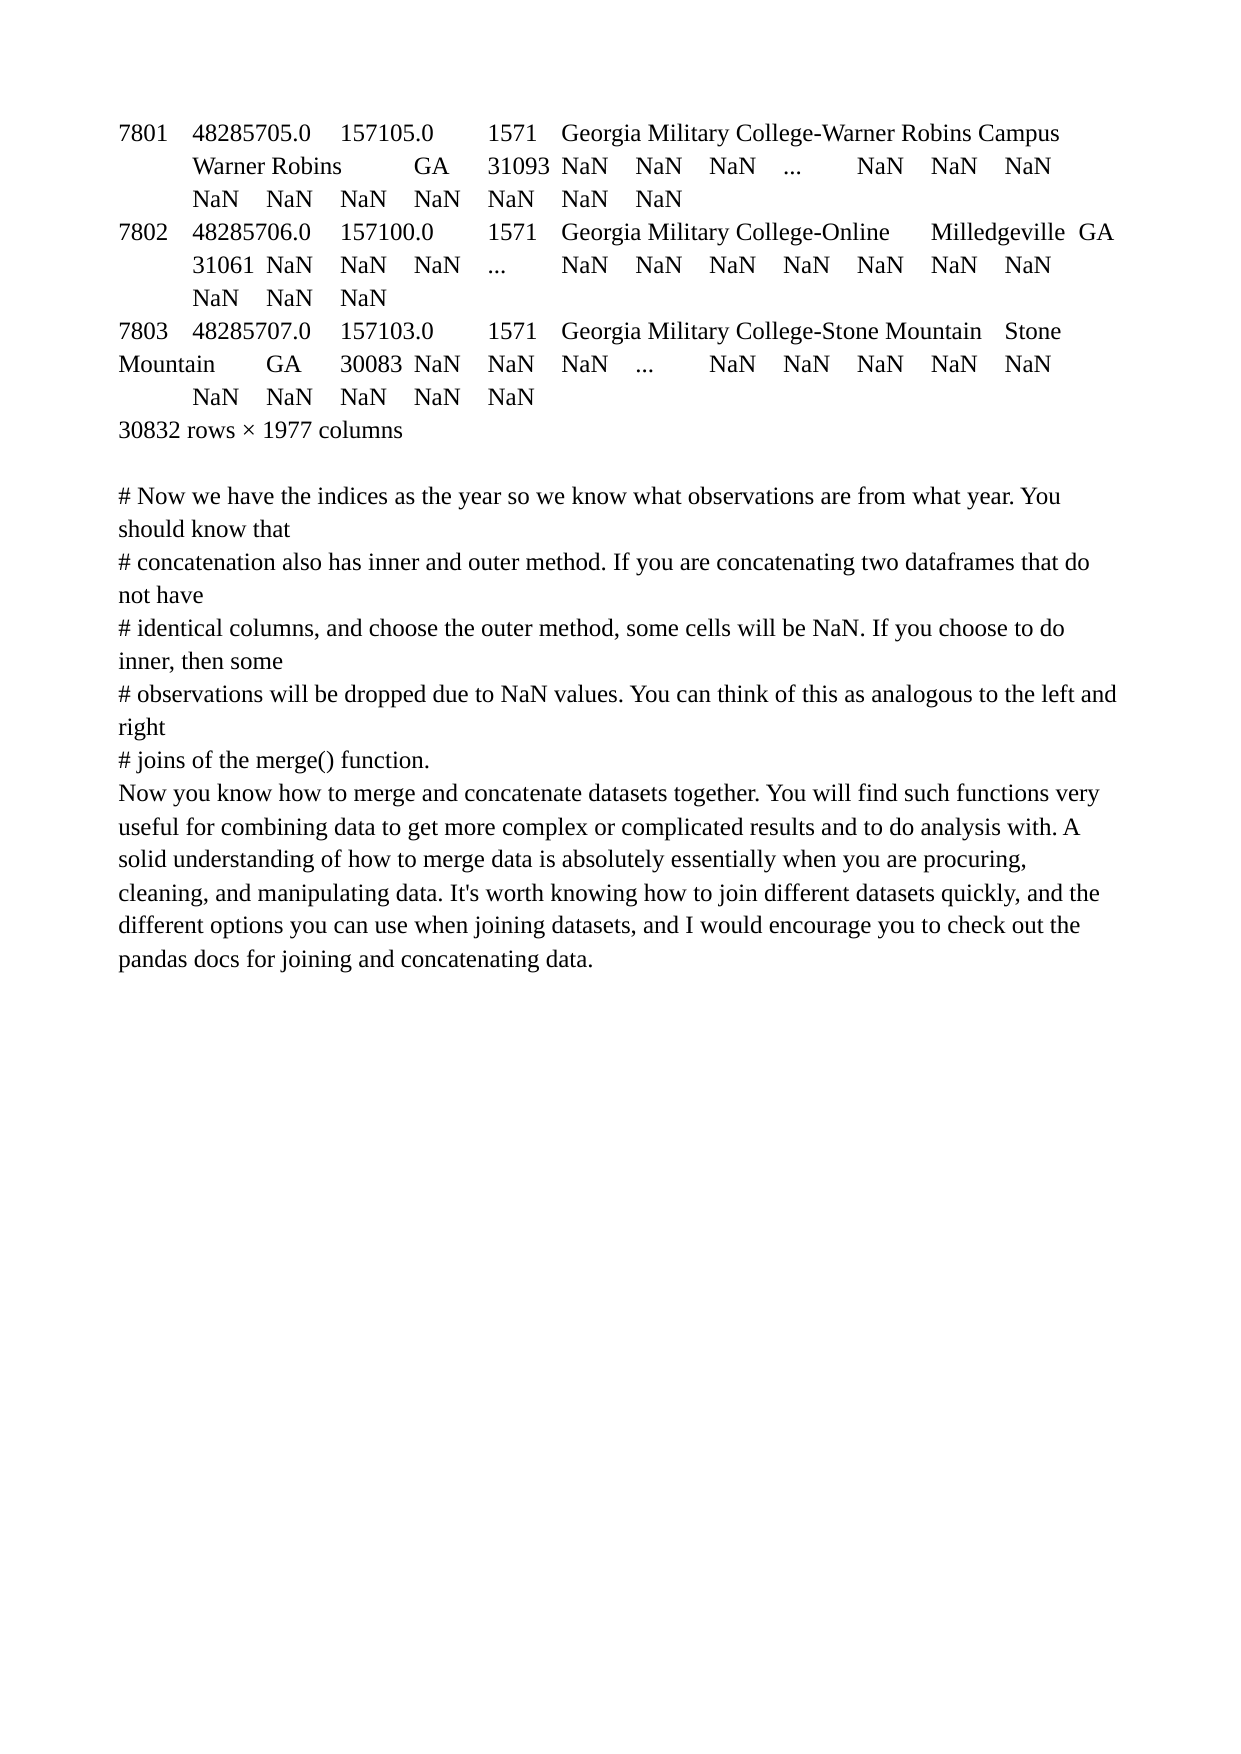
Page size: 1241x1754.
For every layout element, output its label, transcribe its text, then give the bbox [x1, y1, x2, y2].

text Now you know how to merge and concatenate datasets together. You will find such functions very useful for combining data to get more complex or complicated results and to do analysis with. A solid understanding of how to merge data is absolutely essentially when you are procuring, cleaning, and manipulating data. It's worth knowing how to join different datasets quickly, and the different options you can use when joining datasets, and I would encourage you to check out the pandas docs for joining and concatenating data. [118, 778, 1122, 972]
text # observations will be dropped due to NaN values. You can think of this as analogous to the left and right [118, 679, 1122, 741]
text 7803 48285707.0 157103.0 1571 Georgia Military College-Stone Mountain Stone Mountain GA 30083 NaN NaN NaN ... NaN NaN NaN NaN NaN NaN NaN NaN NaN NaN [118, 316, 1122, 411]
text 30832 rows × 1977 columns [118, 415, 1122, 444]
text 7801 48285705.0 157105.0 1571 Georgia Military College-Warner Robins Campus Warner Robins GA 31093 NaN NaN NaN ... NaN NaN NaN NaN NaN NaN NaN NaN NaN NaN [118, 118, 1122, 213]
text 7802 48285706.0 157100.0 1571 Georgia Military College-Online Milledgeville GA 31061 NaN NaN NaN ... NaN NaN NaN NaN NaN NaN NaN NaN NaN NaN [118, 217, 1122, 312]
text # joins of the merge() function. [118, 746, 1122, 774]
text # concatenation also has inner and outer method. If you are concatenating two dataframes that do not have [118, 547, 1122, 609]
text # Now we have the indices as the year so we know what observations are from what year. You should know that [118, 481, 1122, 543]
text # identical columns, and choose the outer method, some cells will be NaN. If you choose to do inner, then some [118, 613, 1122, 675]
